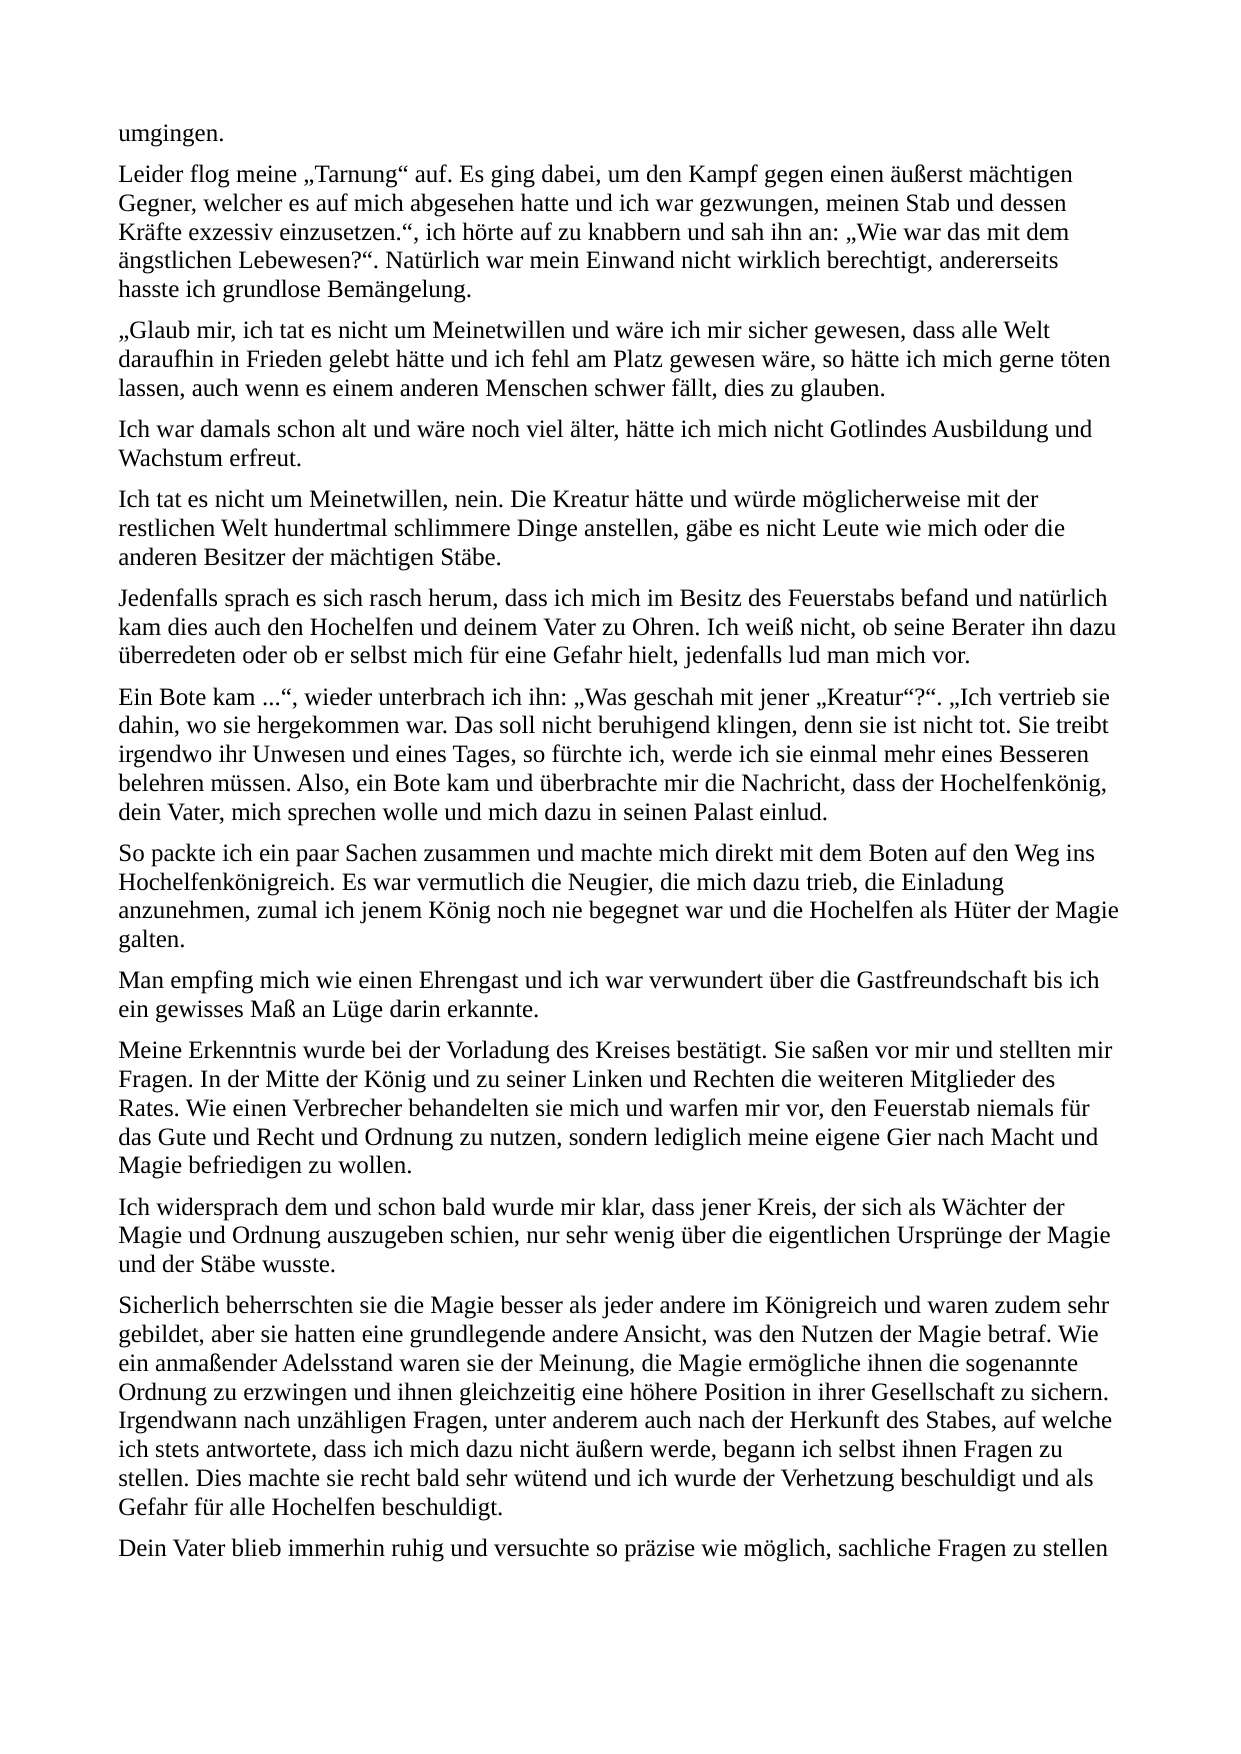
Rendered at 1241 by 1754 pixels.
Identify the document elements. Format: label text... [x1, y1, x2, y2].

text „Glaub mir, ich tat es nicht um Meinetwillen und wäre ich mir sicher gewesen, dass alle Welt daraufhin in Frieden gelebt hätte und ich fehl am Platz gewesen wäre, so hätte ich mich gerne töten lassen, auch wenn es einem anderen Menschen schwer fällt, dies zu glauben. [118, 316, 1122, 402]
text Ich widersprach dem und schon bald wurde mir klar, dass jener Kreis, der sich als Wächter der Magie und Ordnung auszugeben schien, nur sehr wenig über die eigentlichen Ursprünge der Magie und der Stäbe wusste. [118, 1192, 1122, 1278]
text So packte ich ein paar Sachen zusammen und machte mich direkt mit dem Boten auf den Weg ins Hochelfenkönigreich. Es war vermutlich die Neugier, die mich dazu trieb, die Einladung anzunehmen, zumal ich jenem König noch nie begegnet war und die Hochelfen als Hüter der Magie galten. [118, 838, 1122, 953]
text umgingen. [118, 118, 1122, 147]
text Ich war damals schon alt und wäre noch viel älter, hätte ich mich nicht Gotlindes Ausbildung und Wachstum erfreut. [118, 414, 1122, 472]
text Jedenfalls sprach es sich rasch herum, dass ich mich im Besitz des Feuerstabs befand und natürlich kam dies auch den Hochelfen und deinem Vater zu Ohren. Ich weiß nicht, ob seine Berater ihn dazu überredeten oder ob er selbst mich für eine Gefahr hielt, jedenfalls lud man mich vor. [118, 583, 1122, 669]
text Sicherlich beherrschten sie die Magie besser als jeder andere im Königreich und waren zudem sehr gebildet, aber sie hatten eine grundlegende andere Ansicht, was den Nutzen der Magie betraf. Wie ein anmaßender Adelsstand waren sie der Meinung, die Magie ermögliche ihnen die sogenannte Ordnung zu erzwingen und ihnen gleichzeitig eine höhere Position in ihrer Gesellschaft zu sichern. Irgendwann nach unzähligen Fragen, unter anderem auch nach der Herkunft des Stabes, auf welche ich stets antwortete, dass ich mich dazu nicht äußern werde, begann ich selbst ihnen Fragen zu stellen. Dies machte sie recht bald sehr wütend und ich wurde der Verhetzung beschuldigt und als Gefahr für alle Hochelfen beschuldigt. [118, 1291, 1122, 1521]
text Man empfing mich wie einen Ehrengast und ich war verwundert über die Gastfreundschaft bis ich ein gewisses Maß an Lüge darin erkannte. [118, 966, 1122, 1023]
text Ein Bote kam ...“, wieder unterbrach ich ihn: „Was geschah mit jener „Kreatur“?“. „Ich vertrieb sie dahin, wo sie hergekommen war. Das soll nicht beruhigend klingen, denn sie ist nicht tot. Sie treibt irgendwo ihr Unwesen und eines Tages, so fürchte ich, werde ich sie einmal mehr eines Besseren belehren müssen. Also, ein Bote kam und überbrachte mir die Nachricht, dass der Hochelfenkönig, dein Vater, mich sprechen wolle und mich dazu in seinen Palast einlud. [118, 682, 1122, 826]
text Leider flog meine „Tarnung“ auf. Es ging dabei, um den Kampf gegen einen äußerst mächtigen Gegner, welcher es auf mich abgesehen hatte und ich war gezwungen, meinen Stab und dessen Kräfte exzessiv einzusetzen.“, ich hörte auf zu knabbern und sah ihn an: „Wie war das mit dem ängstlichen Lebewesen?“. Natürlich war mein Einwand nicht wirklich berechtigt, andererseits hasste ich grundlose Bemängelung. [118, 159, 1122, 303]
text Meine Erkenntnis wurde bei der Vorladung des Kreises bestätigt. Sie saßen vor mir und stellten mir Fragen. In der Mitte der König und zu seiner Linken und Rechten die weiteren Mitglieder des Rates. Wie einen Verbrecher behandelten sie mich und warfen mir vor, den Feuerstab niemals für das Gute und Recht und Ordnung zu nutzen, sondern lediglich meine eigene Gier nach Macht und Magie befriedigen zu wollen. [118, 1036, 1122, 1179]
text Dein Vater blieb immerhin ruhig und versuchte so präzise wie möglich, sachliche Fragen zu stellen [118, 1533, 1122, 1562]
text Ich tat es nicht um Meinetwillen, nein. Die Kreatur hätte und würde möglicherweise mit der restlichen Welt hundertmal schlimmere Dinge anstellen, gäbe es nicht Leute wie mich oder die anderen Besitzer der mächtigen Stäbe. [118, 484, 1122, 571]
